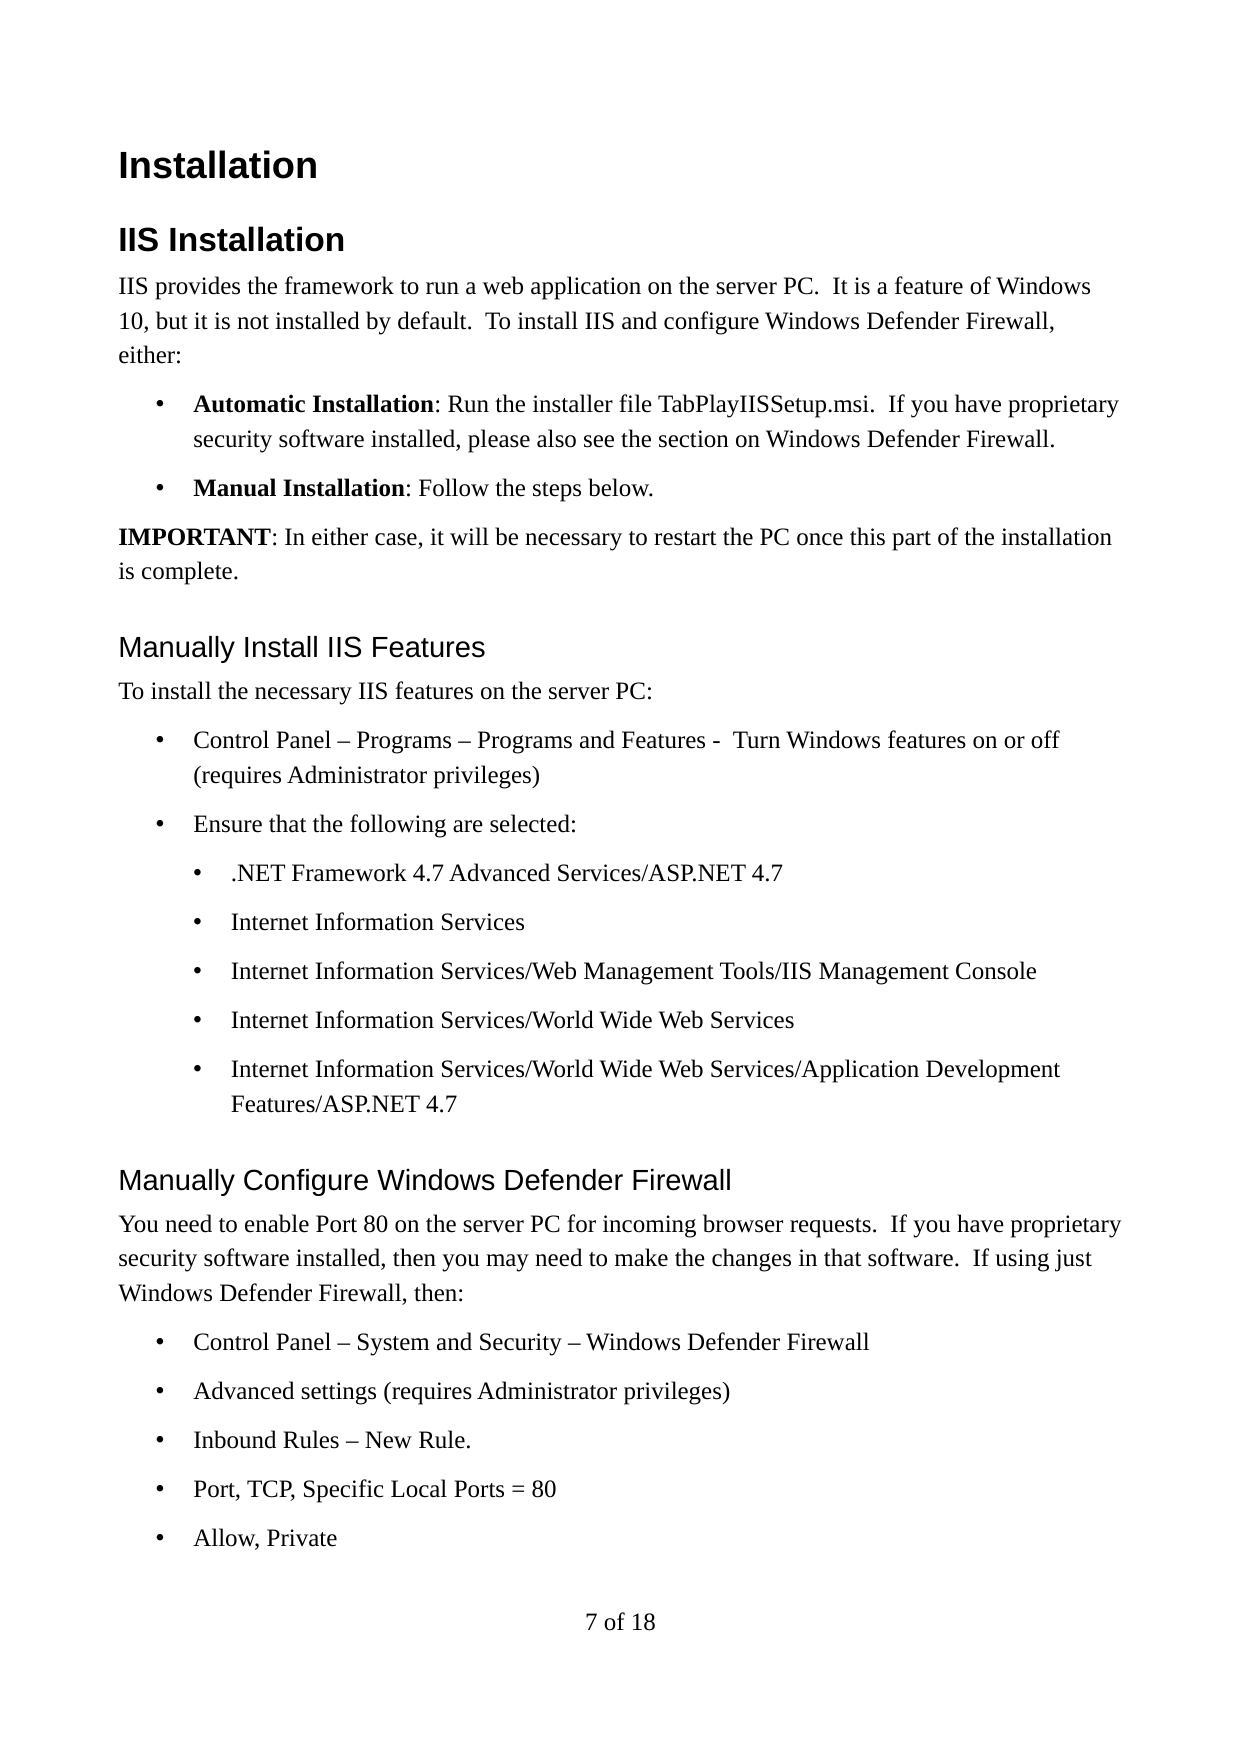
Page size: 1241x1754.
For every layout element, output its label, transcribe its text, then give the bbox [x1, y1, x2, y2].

subtitle Manually Configure Windows Defender Firewall [118, 1163, 1122, 1196]
text You need to enable Port 80 on the server PC for incoming browser requests. If you have proprietary security software installed, then you may need to make the changes in that software. If using just Windows Defender Firewall, then: [118, 1209, 1122, 1307]
list Manual Installation: Follow the steps below. [156, 473, 1122, 502]
list Internet Information Services/World Wide Web Services/Application Development Features/ASP.NET 4.7 [193, 1054, 1122, 1118]
subtitle Manually Install IIS Features [118, 630, 1122, 664]
list Advanced settings (requires Administrator privileges) [156, 1376, 1122, 1405]
list Internet Information Services/World Wide Web Services [193, 1005, 1122, 1034]
list Inbound Rules – New Rule. [156, 1425, 1122, 1454]
list Internet Information Services [193, 907, 1122, 936]
subtitle Installation [118, 143, 1122, 187]
list Ensure that the following are selected: [156, 809, 1122, 838]
text IMPORTANT: In either case, it will be necessary to restart the PC once this part of the installation is complete. [118, 522, 1122, 585]
list Allow, Private [156, 1523, 1122, 1552]
list Port, TCP, Specific Local Ports = 80 [156, 1474, 1122, 1503]
list Automatic Installation: Run the installer file TabPlayIISSetup.msi. If you have proprietary security software installed, please also see the section on Windows Defender Firewall. [156, 389, 1122, 452]
list Internet Information Services/Web Management Tools/IIS Management Console [193, 956, 1122, 985]
text To install the necessary IIS features on the server PC: [118, 676, 1122, 705]
list Control Panel – Programs – Programs and Features - Turn Windows features on or off (requires Administrator privileges) [156, 726, 1122, 789]
list .NET Framework 4.7 Advanced Services/ASP.NET 4.7 [193, 858, 1122, 887]
text IIS provides the framework to run a web application on the server PC. It is a feature of Windows 10, but it is not installed by default. To install IIS and configure Windows Defender Firewall, either: [118, 271, 1122, 369]
subtitle IIS Installation [118, 220, 1122, 259]
list Control Panel – System and Security – Windows Defender Firewall [156, 1327, 1122, 1356]
